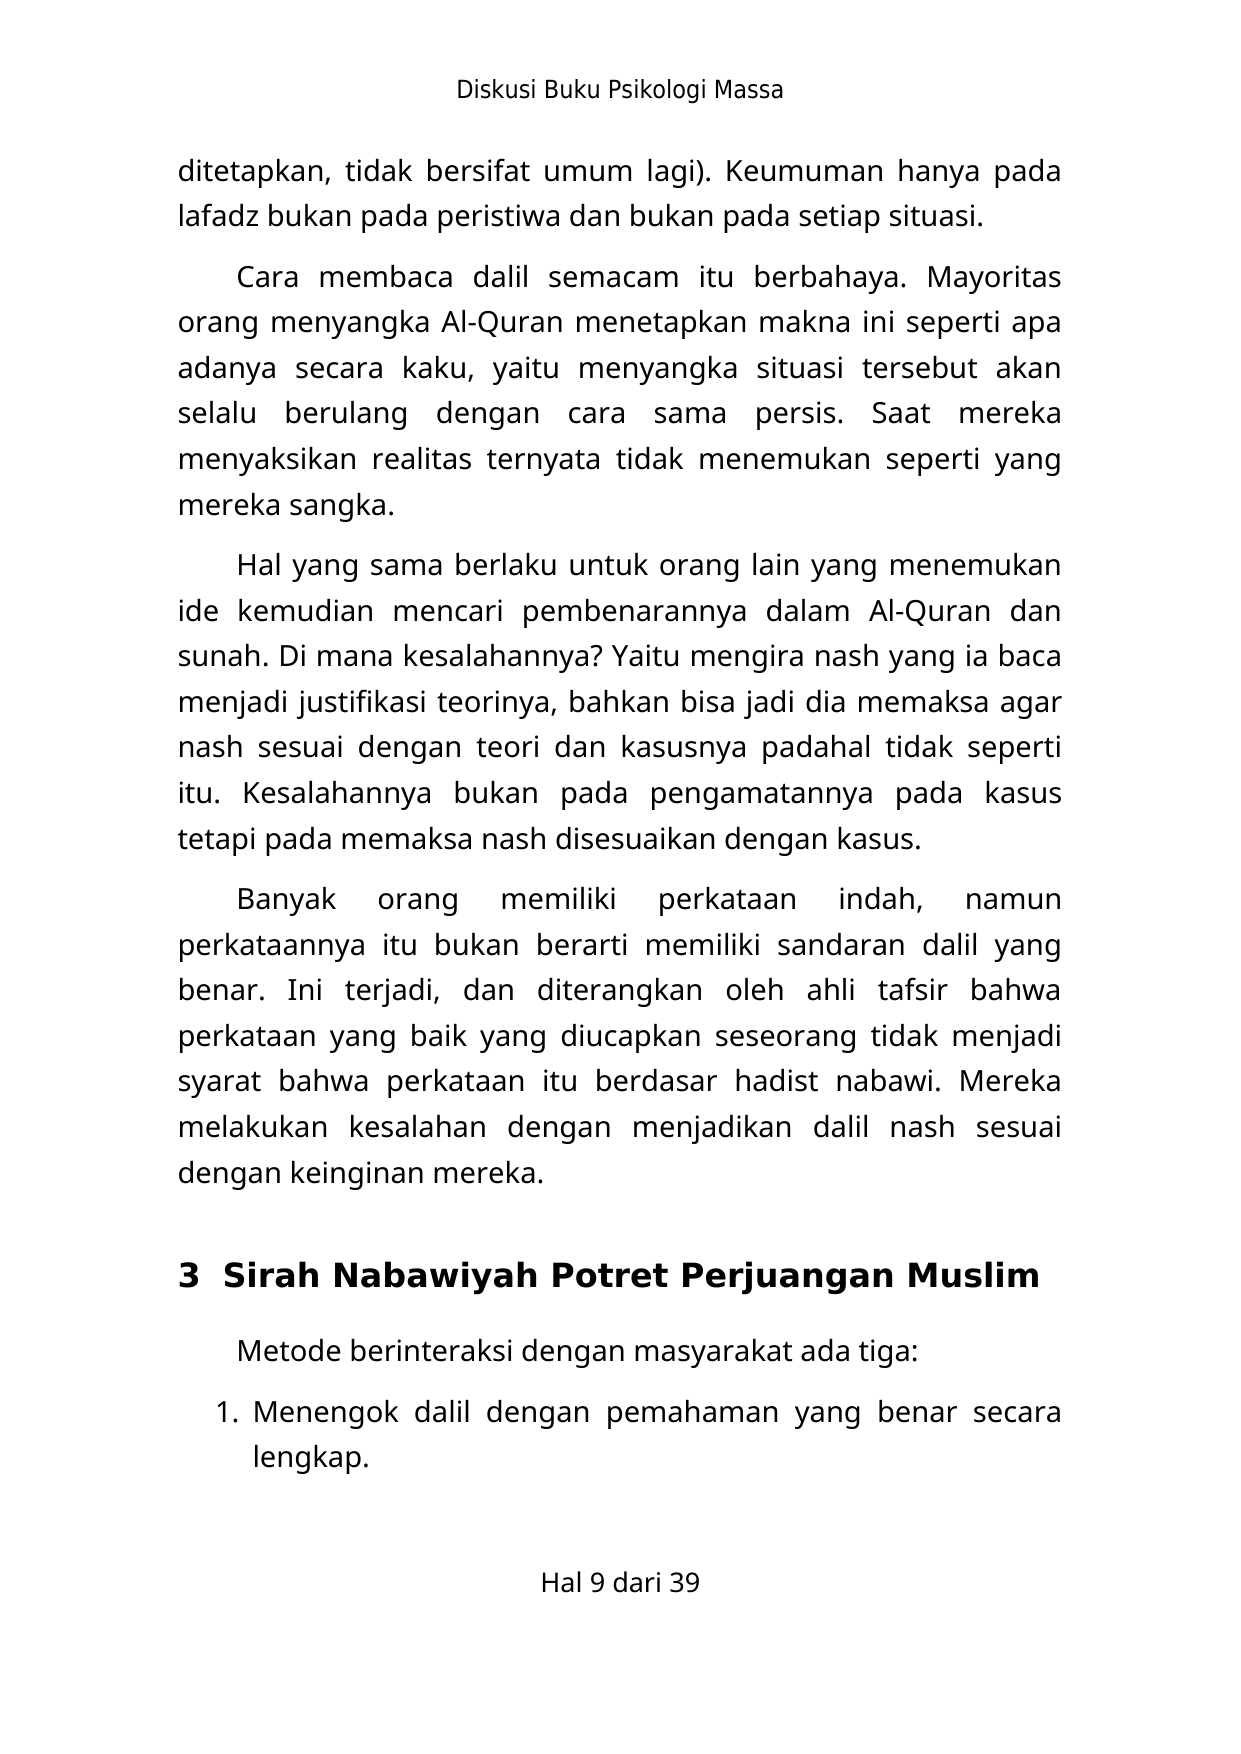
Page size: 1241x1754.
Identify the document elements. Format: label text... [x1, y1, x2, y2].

text Hal yang sama berlaku untuk orang lain yang menemukan ide kemudian mencari pembenarannya dalam Al-Quran dan sunah. Di mana kesalahannya? Yaitu mengira nash yang ia baca menjadi justifikasi teorinya, bahkan bisa jadi dia memaksa agar nash sesuai dengan teori dan kasusnya padahal tidak seperti itu. Kesalahannya bukan pada pengamatannya pada kasus tetapi pada memaksa nash disesuaikan dengan kasus. [177, 544, 1063, 858]
text Banyak orang memiliki perkataan indah, namun perkataannya itu bukan berarti memiliki sandaran dalil yang benar. Ini terjadi, dan diterangkan oleh ahli tafsir bahwa perkataan yang baik yang diucapkan seseorang tidak menjadi syarat bahwa perkataan itu berdasar hadist nabawi. Mereka melakukan kesalahan dengan menjadikan dalil nash sesuai dengan keinginan mereka. [177, 878, 1063, 1192]
subtitle Sirah Nabawiyah Potret Perjuangan Muslim [177, 1257, 1063, 1295]
list Menengok dalil dengan pemahaman yang benar secara lengkap. [215, 1391, 1063, 1476]
text Cara membaca dalil semacam itu berbahaya. Mayoritas orang menyangka Al-Quran menetapkan makna ini seperti apa adanya secara kaku, yaitu menyangka situasi tersebut akan selalu berulang dengan cara sama persis. Saat mereka menyaksikan realitas ternyata tidak menemukan seperti yang mereka sangka. [177, 256, 1063, 524]
text Jadi cara membaca seperti itu tidak benar karena menganggap semua peristiwa berlaku secara umum. Dalam ushul fikih dikatakan: الفعل لا عموم له (Perbuatan yang telah ditetapkan, tidak bersifat umum lagi). Keumuman hanya pada lafadz bukan pada peristiwa dan bukan pada setiap situasi. [177, 150, 1063, 235]
text Metode berinteraksi dengan masyarakat ada tiga: [177, 1331, 1063, 1370]
